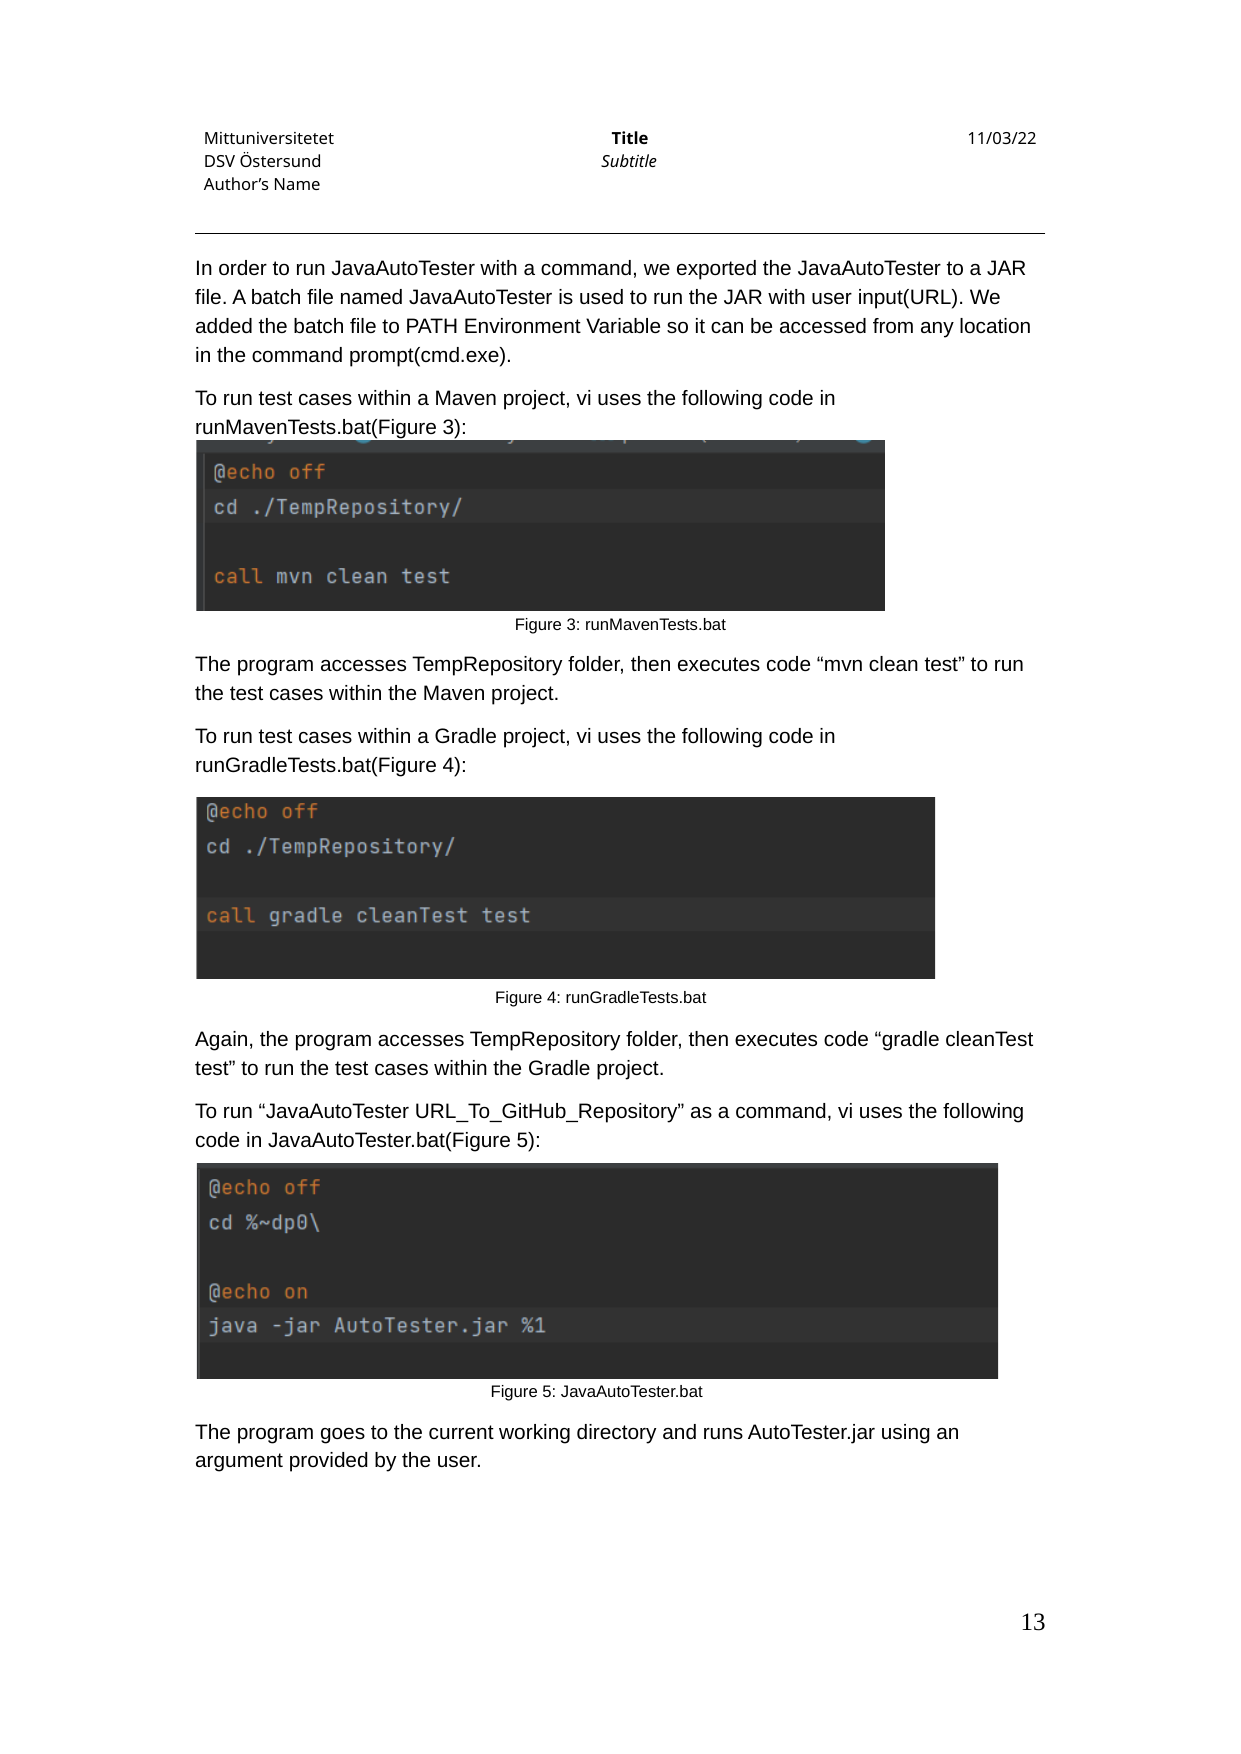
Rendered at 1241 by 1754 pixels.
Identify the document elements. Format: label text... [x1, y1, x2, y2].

text The program goes to the current working directory and runs AutoTester.jar using an argument provided by the user. [195, 1419, 1045, 1472]
text Again, the program accesses TempRepository folder, then executes code “gradle cleanTest test” to run the test cases within the Gradle project. [195, 1027, 1045, 1079]
text Figure 4: runGradleTests.bat [195, 796, 1045, 1007]
picture [196, 1163, 999, 1379]
text Figure 5: JavaAutoTester.bat [195, 1171, 1045, 1401]
text To run “JavaAutoTester URL_To_GitHub_Repository” as a command, vi uses the following code in JavaAutoTester.bat(Figure 5): [195, 1099, 1045, 1152]
text To run test cases within a Gradle project, vi uses the following code in runGradleTests.bat(Figure 4): [195, 724, 1045, 777]
picture [196, 797, 936, 979]
text To run test cases within a Maven project, vi uses the following code in runMavenTests.bat(Figure 3): [195, 386, 1045, 438]
text Figure 3: runMavenTests.bat [195, 458, 1045, 634]
picture [196, 440, 885, 611]
text The program accesses TempRepository folder, then executes code “mvn clean test” to run the test cases within the Maven project. [195, 652, 1045, 705]
text In order to run JavaAutoTester with a command, we exported the JavaAutoTester to a JAR file. A batch file named JavaAutoTester is used to run the JAR with user input(URL). We added the batch file to PATH Environment Variable so it can be accessed from any location in the command prompt(cmd.exe). [195, 256, 1045, 366]
